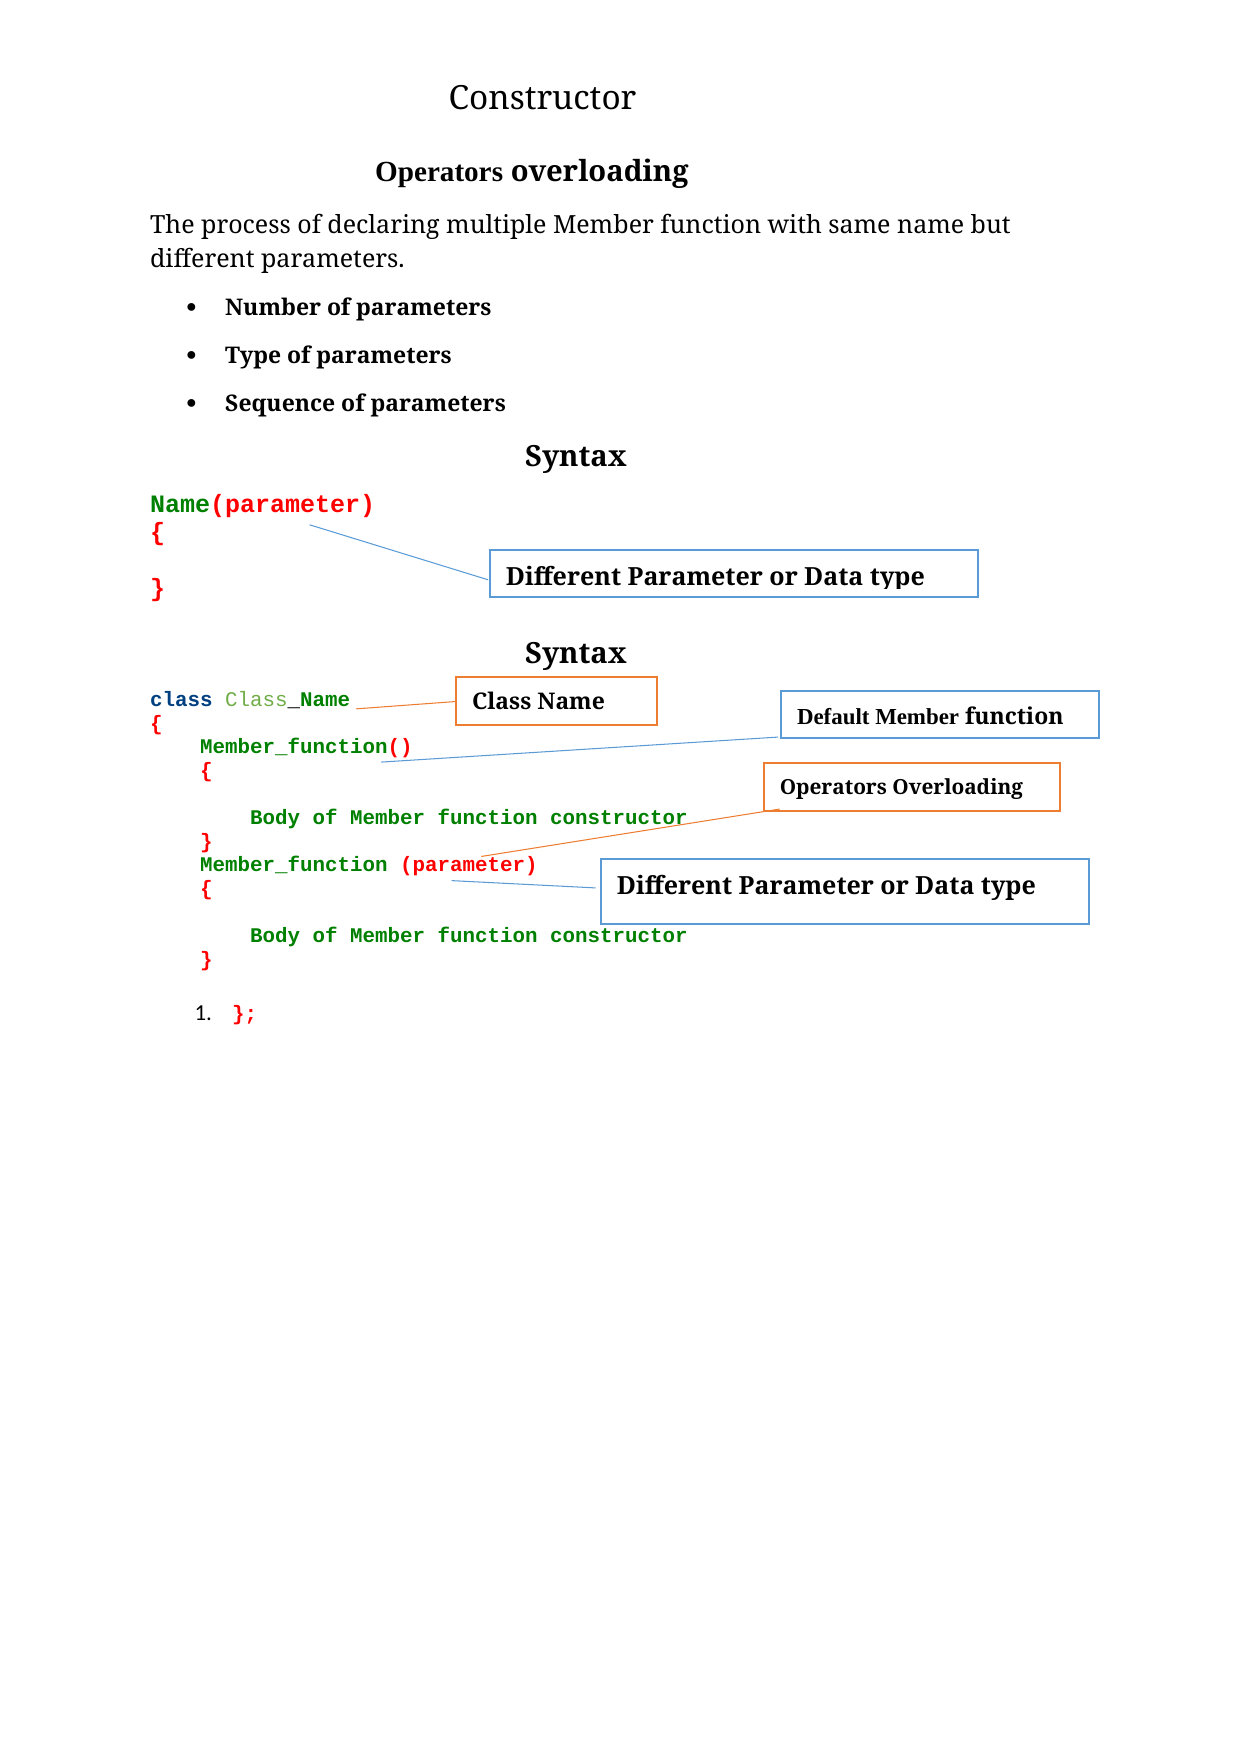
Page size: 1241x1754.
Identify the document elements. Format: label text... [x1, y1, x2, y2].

list Number of parameters [187, 291, 1090, 322]
text Operators overloading [300, 150, 1090, 190]
list Syntax [450, 435, 1090, 474]
text Body of Member function constructor [652, 807, 1090, 831]
text { [150, 760, 1090, 811]
text [439, 736, 1090, 760]
text Default Member function [797, 700, 1083, 730]
list Sequence of parameters [187, 387, 1090, 418]
text [507, 831, 1090, 854]
text Body of Member function constructor [150, 925, 1090, 949]
text Member_function (parameter) [150, 854, 1090, 925]
text { [150, 519, 1090, 548]
text Operators Overloading [779, 772, 1044, 800]
text Body of Member function constructor [150, 807, 762, 831]
text } [150, 576, 1090, 604]
text Different Parameter or Data type [506, 559, 962, 589]
text class Class_Name [782, 692, 1098, 737]
text class Class_Name [658, 689, 1090, 713]
text [457, 678, 656, 724]
text { [150, 713, 780, 736]
text Different Parameter or Data type [617, 868, 1073, 902]
list }; [194, 996, 1090, 1028]
text } [150, 831, 631, 854]
text Name(parameter) [150, 491, 1090, 519]
text Member_function() [150, 736, 771, 760]
text Syntax [450, 633, 1090, 672]
text class Class_Name [150, 689, 455, 713]
text } [150, 949, 1090, 973]
text The process of declaring multiple Member function with same name but different parameters. [150, 206, 1090, 274]
text Class Name [472, 685, 641, 716]
list Type of parameters [187, 339, 1090, 370]
text { [150, 878, 599, 902]
